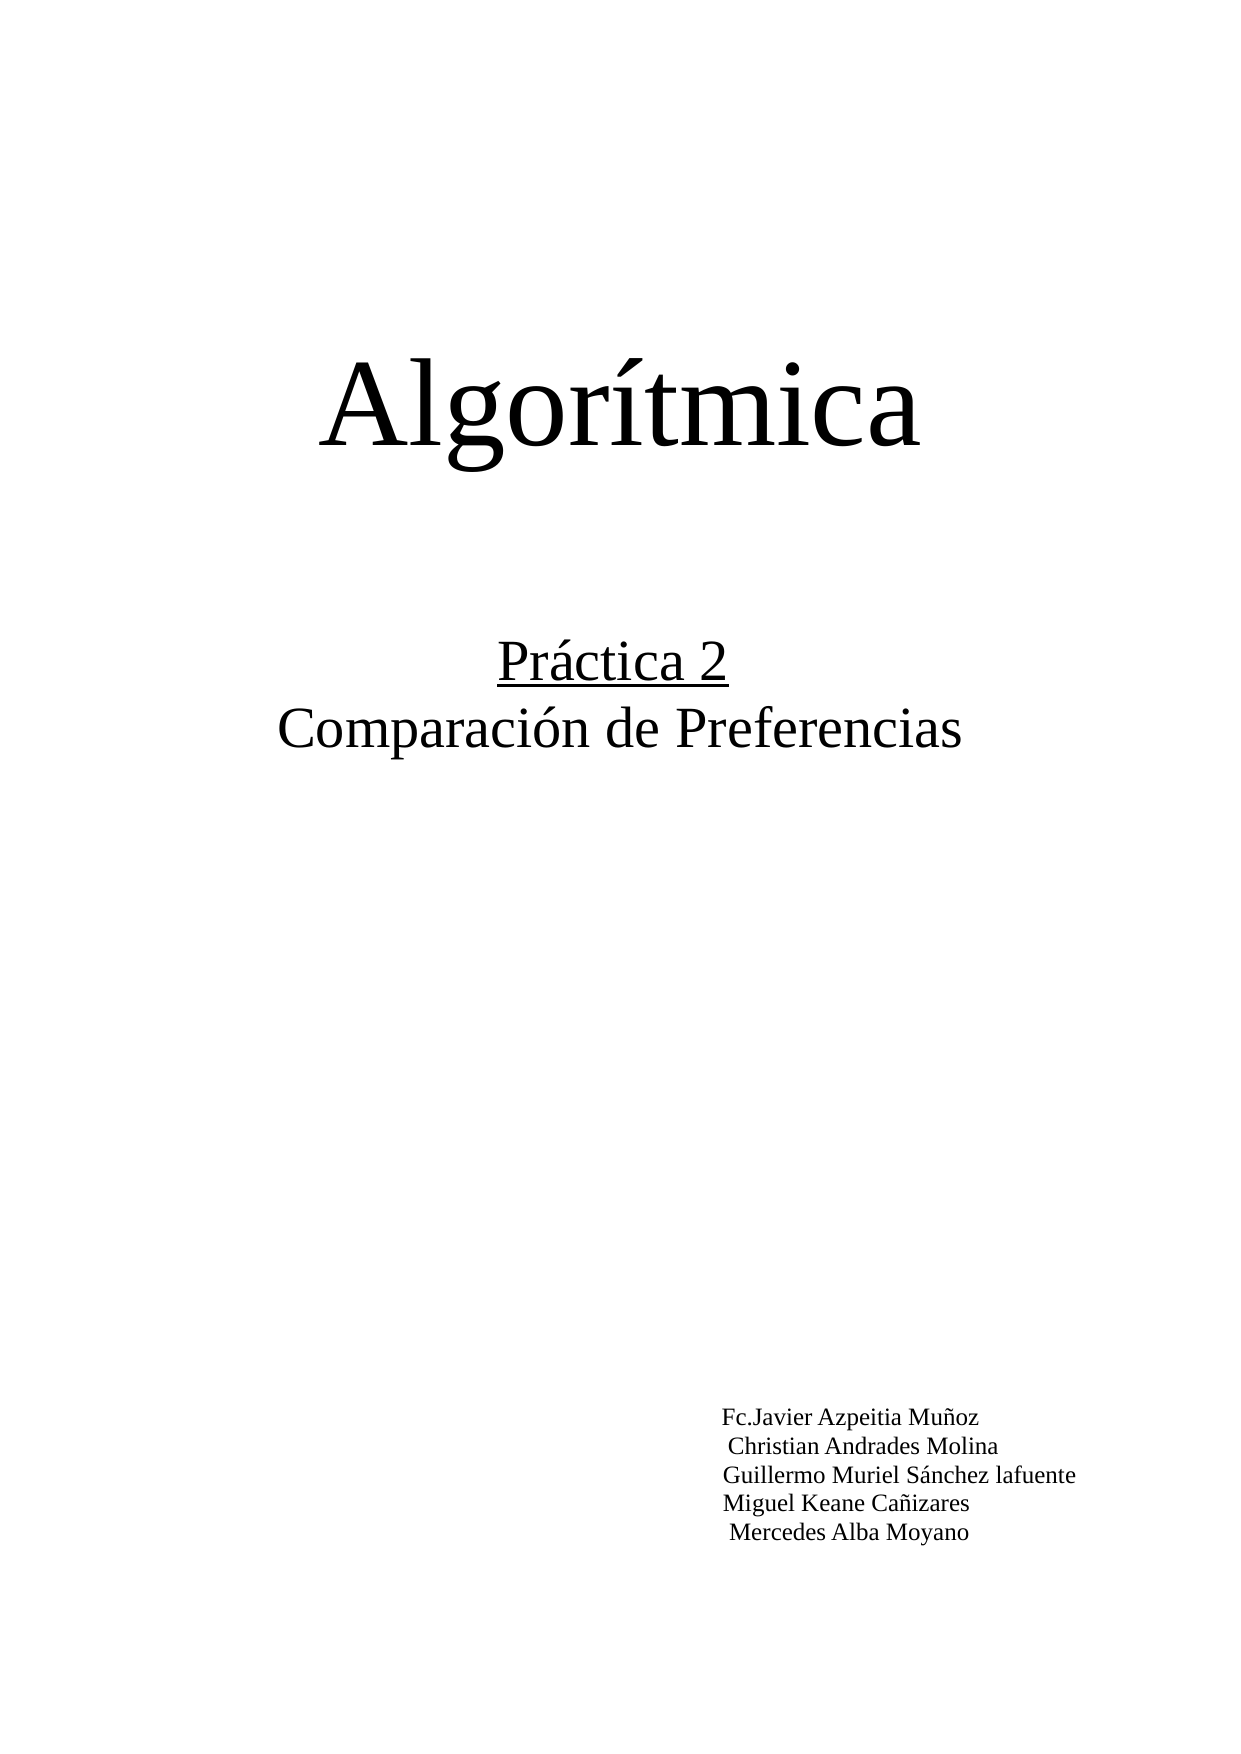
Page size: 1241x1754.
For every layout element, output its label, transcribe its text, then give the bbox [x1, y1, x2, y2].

text Algorítmica [118, 329, 1122, 473]
text Comparación de Preferencias [118, 693, 1122, 760]
text Práctica 2 [118, 626, 1122, 693]
text Mercedes Alba Moyano [118, 1517, 1122, 1546]
text Guillermo Muriel Sánchez lafuente Miguel Keane Cañizares [118, 1460, 1122, 1517]
text Fc.Javier Azpeitia Muñoz [118, 1402, 1122, 1431]
text Christian Andrades Molina [118, 1431, 1122, 1460]
